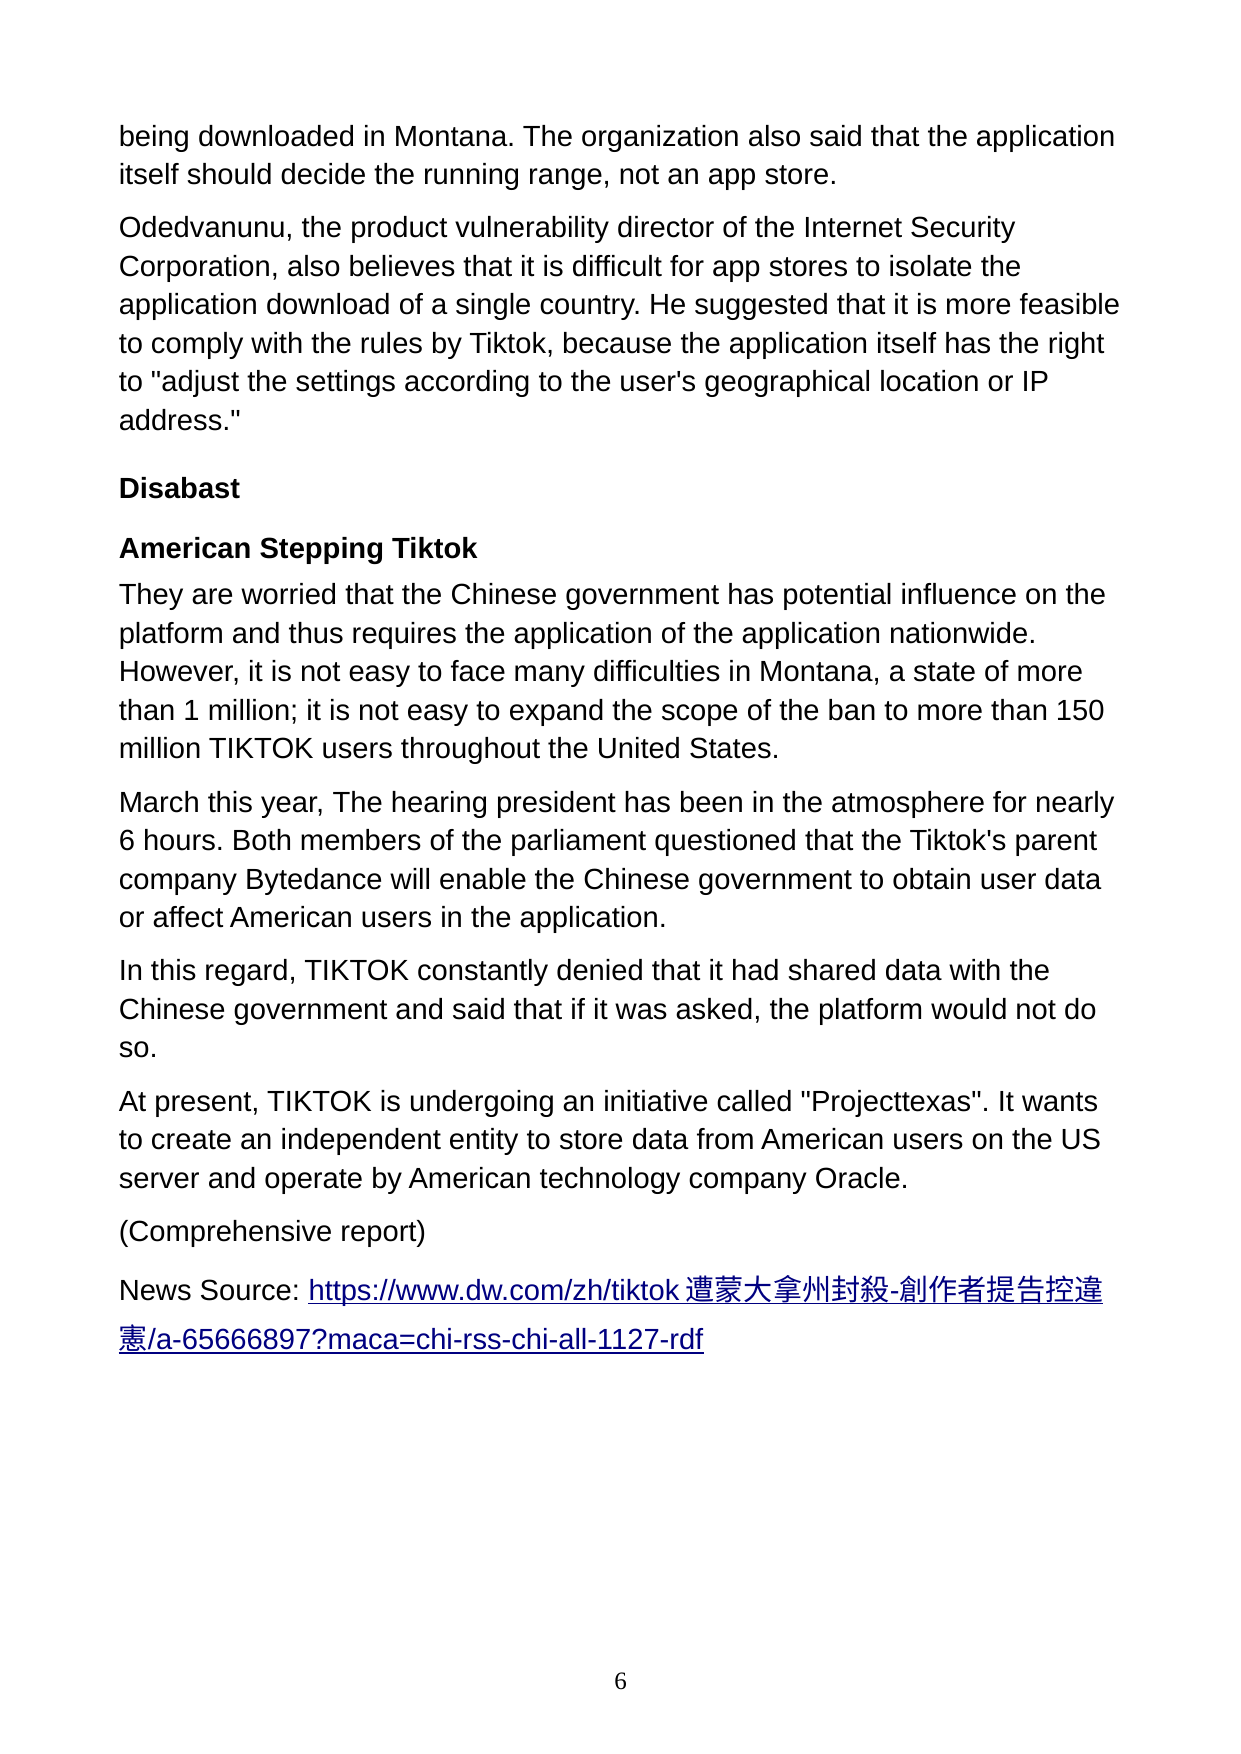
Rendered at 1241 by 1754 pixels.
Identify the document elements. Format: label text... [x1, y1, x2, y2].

text News Source: https://www.dw.com/zh/tiktok遭蒙大拿州封殺-創作者提告控違憲/a-65666897?maca=chi-rss-chi-all-1127-rdf [118, 1267, 1122, 1358]
text being downloaded in Montana. The organization also said that the application itself should decide the running range, not an app store. [118, 118, 1122, 191]
text At present, TIKTOK is undergoing an initiative called "Projecttexas". It wants to create an independent entity to store data from American users on the US server and operate by American technology company Oracle. [118, 1083, 1122, 1194]
text In this regard, TIKTOK constantly denied that it had shared data with the Chinese government and said that if it was asked, the platform would not do so. [118, 953, 1122, 1064]
text They are worried that the Chinese government has potential influence on the platform and thus requires the application of the application nationwide. However, it is not easy to face many difficulties in Montana, a state of more than 1 million; it is not easy to expand the scope of the ban to more than 150 million TIKTOK users throughout the United States. [118, 577, 1122, 765]
subtitle American Stepping Tiktok [118, 531, 1122, 565]
text Odedvanunu, the product vulnerability director of the Internet Security Corporation, also believes that it is difficult for app stores to isolate the application download of a single country. He suggested that it is more feasible to comply with the rules by Tiktok, because the application itself has the right to "adjust the settings according to the user's geographical location or IP address." [118, 210, 1122, 436]
subtitle Disabast [118, 471, 1122, 504]
text March this year, The hearing president has been in the atmosphere for nearly 6 hours. Both members of the parliament questioned that the Tiktok's parent company Bytedance will enable the Chinese government to obtain user data or affect American users in the application. [118, 784, 1122, 934]
text (Comprehensive report) [118, 1214, 1122, 1247]
